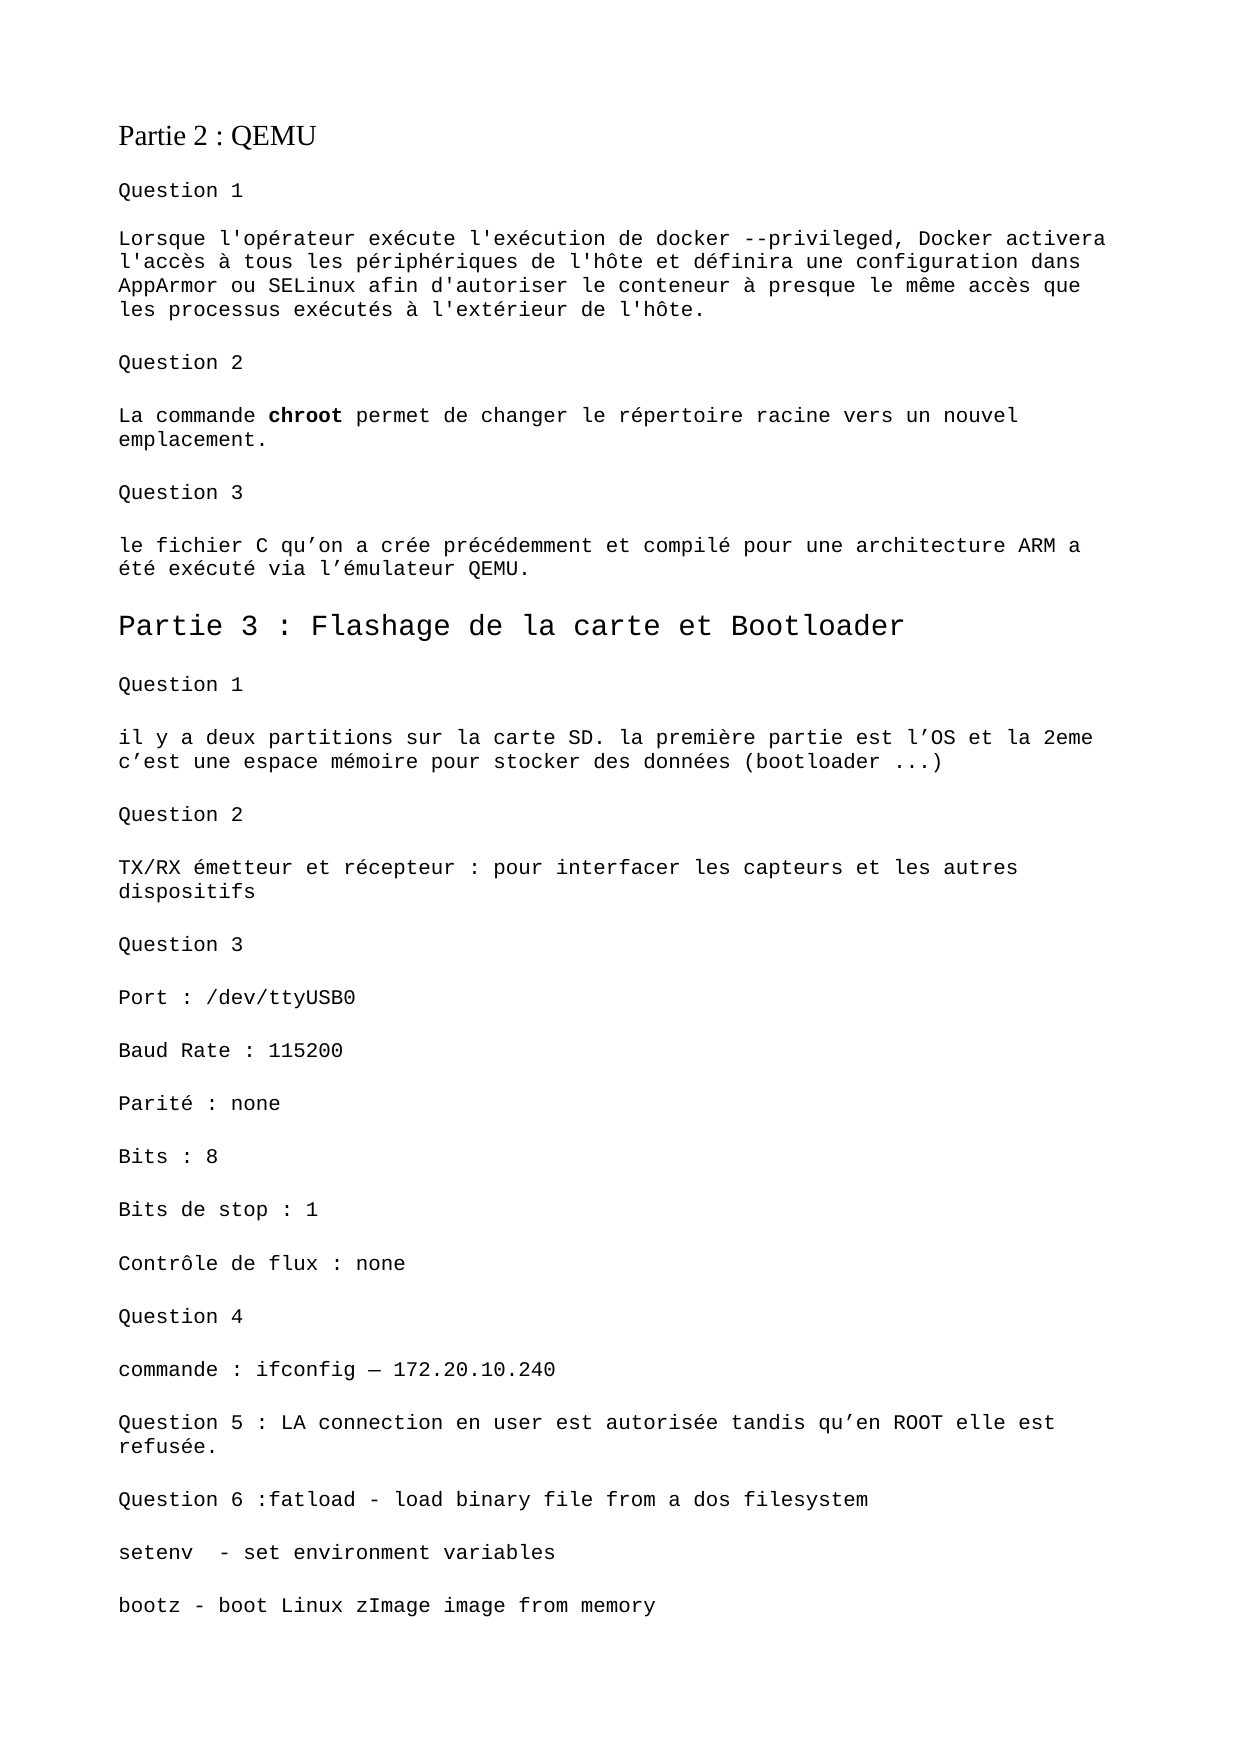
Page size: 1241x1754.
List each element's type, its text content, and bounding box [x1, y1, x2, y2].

text Question 6 :fatload - load binary file from a dos filesystem [118, 1489, 1122, 1512]
text setenv - set environment variables [118, 1542, 1122, 1566]
text TX/RX émetteur et récepteur : pour interfacer les capteurs et les autres dispositifs [118, 857, 1122, 904]
text Question 2 [118, 352, 1122, 375]
text Question 5 : LA connection en user est autorisée tandis qu’en ROOT elle est refusée. [118, 1412, 1122, 1459]
text Question 4 [118, 1306, 1122, 1329]
text Question 3 [118, 934, 1122, 957]
text Question 1 [118, 674, 1122, 698]
text il y a deux partitions sur la carte SD. la première partie est l’OS et la 2eme c’est une espace mémoire pour stocker des données (bootloader ...) [118, 727, 1122, 774]
text Contrôle de flux : none [118, 1253, 1122, 1276]
text Question 2 [118, 804, 1122, 828]
text Partie 2 : QEMU [118, 118, 1122, 152]
text Question 3 [118, 482, 1122, 505]
text Port : /dev/ttyUSB0 [118, 987, 1122, 1011]
text La commande chroot permet de changer le répertoire racine vers un nouvel emplacement. [118, 405, 1122, 452]
text Lorsque l'opérateur exécute l'exécution de docker --privileged, Docker activera l'accès à tous les périphériques de l'hôte et définira une configuration dans AppArmor ou SELinux afin d'autoriser le conteneur à presque le même accès que les processus exécutés à l'extérieur de l'hôte. [118, 228, 1122, 322]
text commande : ifconfig — 172.20.10.240 [118, 1359, 1122, 1382]
text Bits : 8 [118, 1146, 1122, 1170]
text le fichier C qu’on a crée précédemment et compilé pour une architecture ARM a été exécuté via l’émulateur QEMU. [118, 535, 1122, 582]
text bootz - boot Linux zImage image from memory [118, 1595, 1122, 1619]
text Question 1 [118, 180, 1122, 204]
text Parité : none [118, 1093, 1122, 1117]
text Partie 3 : Flashage de la carte et Bootloader [118, 612, 1122, 644]
text Bits de stop : 1 [118, 1199, 1122, 1223]
text Baud Rate : 115200 [118, 1040, 1122, 1064]
